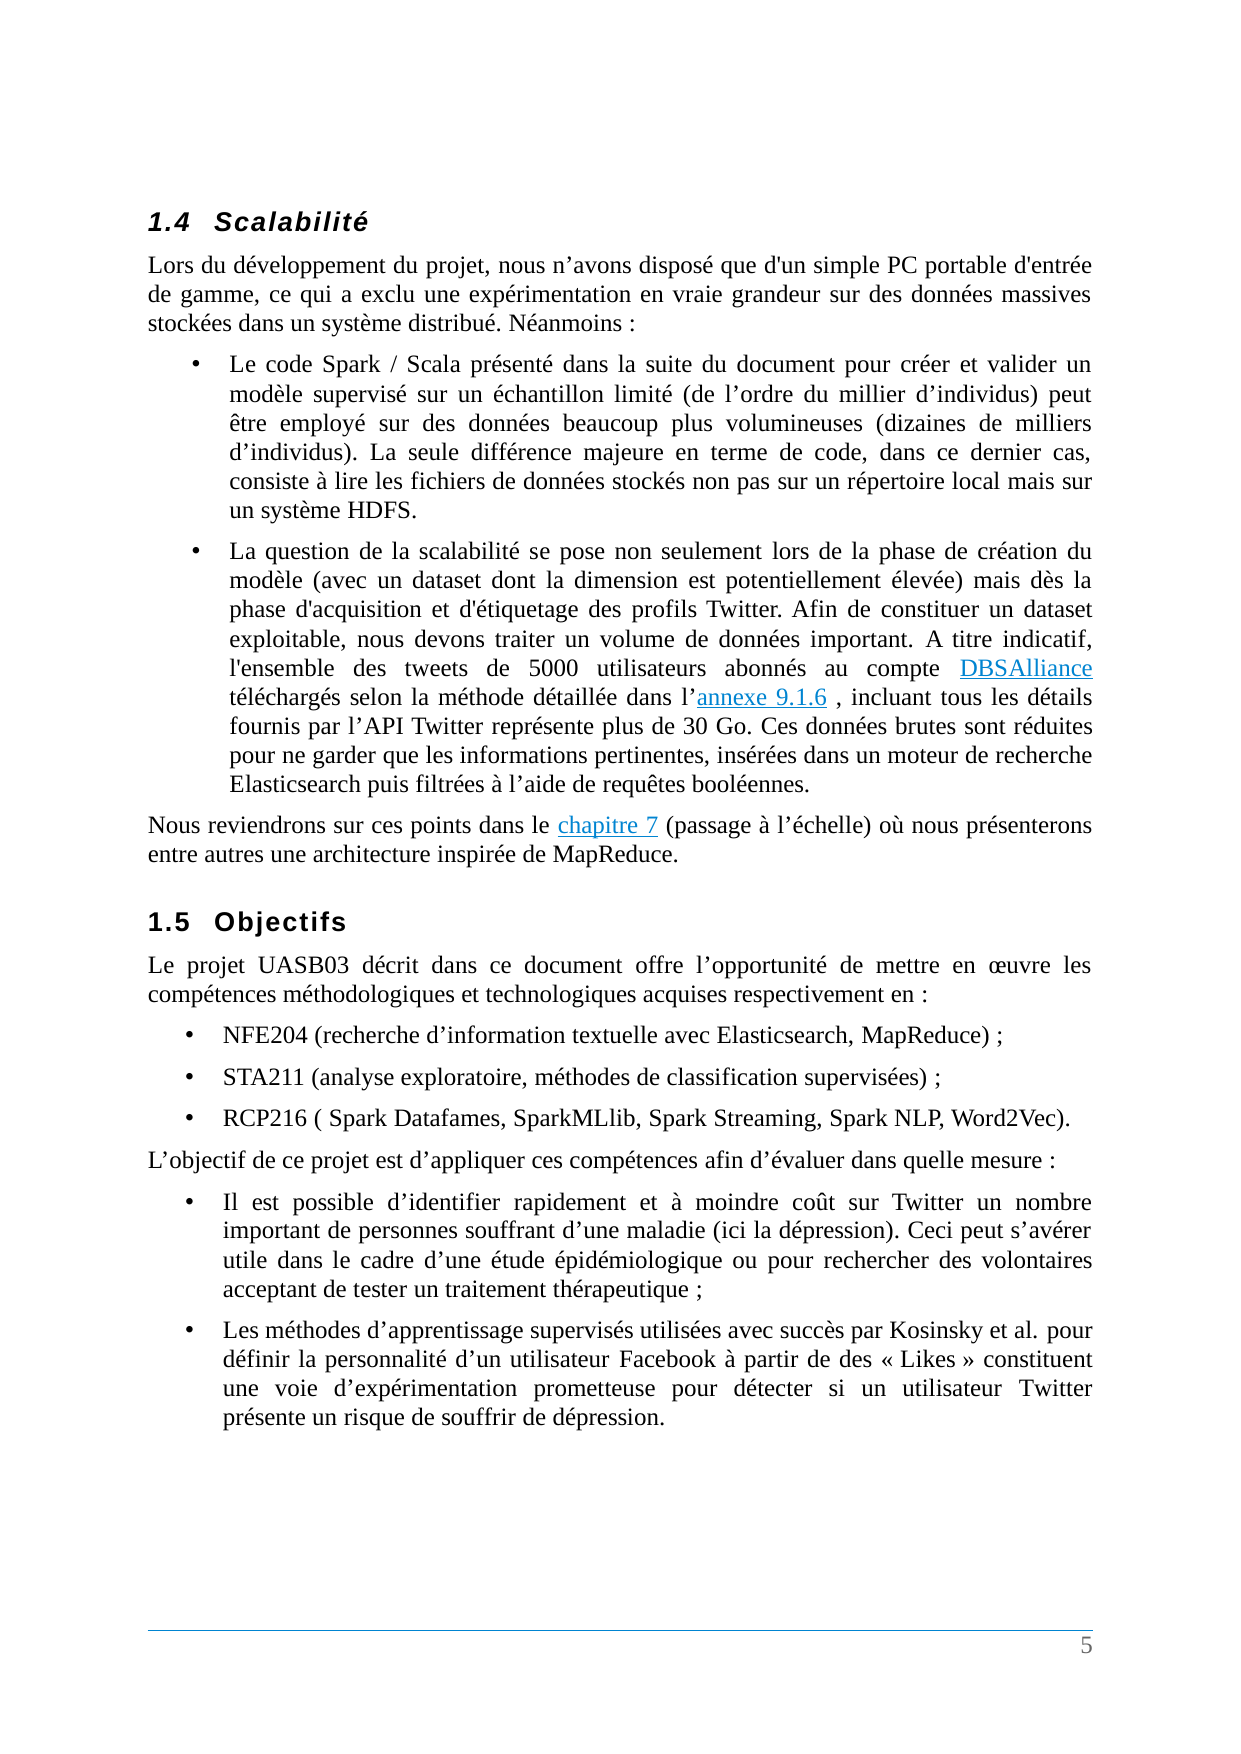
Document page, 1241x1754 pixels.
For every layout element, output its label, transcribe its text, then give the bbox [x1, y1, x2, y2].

list La question de la scalabilité se pose non seulement lors de la phase de création du modèle (avec un dataset dont la dimension est potentiellement élevée) mais dès la phase d'acquisition et d'étiquetage des profils Twitter. Afin de constituer un dataset exploitable, nous devons traiter un volume de données important. A titre indicatif, l'ensemble des tweets de 5000 utilisateurs abonnés au compte DBSAlliance téléchargés selon la méthode détaillée dans l’annexe 9.1.6 , incluant tous les détails fournis par l’API Twitter représente plus de 30 Go. Ces données brutes sont réduites pour ne garder que les informations pertinentes, insérées dans un moteur de recherche Elasticsearch puis filtrées à l’aide de requêtes booléennes. [192, 536, 1093, 798]
list NFE204 (recherche d’information textuelle avec Elasticsearch, MapReduce) ; [185, 1020, 1093, 1049]
list Les méthodes d’apprentissage supervisés utilisées avec succès par Kosinsky et al. pour définir la personnalité d’un utilisateur Facebook à partir de des « Likes » constituent une voie d’expérimentation prometteuse pour détecter si un utilisateur Twitter présente un risque de souffrir de dépression. [185, 1315, 1093, 1431]
text Nous reviendrons sur ces points dans le chapitre 7 (passage à l’échelle) où nous présenterons entre autres une architecture inspirée de MapReduce. [148, 810, 1093, 868]
text Le projet UASB03 décrit dans ce document offre l’opportunité de mettre en œuvre les compétences méthodologiques et technologiques acquises respectivement en : [148, 949, 1093, 1008]
list Il est possible d’identifier rapidement et à moindre coût sur Twitter un nombre important de personnes souffrant d’une maladie (ici la dépression). Ceci peut s’avérer utile dans le cadre d’une étude épidémiologique ou pour rechercher des volontaires acceptant de tester un traitement thérapeutique ; [185, 1186, 1093, 1303]
text L’objectif de ce projet est d’appliquer ces compétences afin d’évaluer dans quelle mesure : [148, 1145, 1093, 1174]
list STA211 (analyse exploratoire, méthodes de classification supervisées) ; [185, 1062, 1093, 1091]
list Le code Spark / Scala présenté dans la suite du document pour créer et valider un modèle supervisé sur un échantillon limité (de l’ordre du millier d’individus) peut être employé sur des données beaucoup plus volumineuses (dizaines de milliers d’individus). La seule différence majeure en terme de code, dans ce dernier cas, consiste à lire les fichiers de données stockés non pas sur un répertoire local mais sur un système HDFS. [192, 349, 1093, 524]
subtitle Objectifs [148, 906, 1093, 937]
list RCP216 ( Spark Datafames, SparkMLlib, Spark Streaming, Spark NLP, Word2Vec). [185, 1103, 1093, 1132]
text Lors du développement du projet, nous n’avons disposé que d'un simple PC portable d'entrée de gamme, ce qui a exclu une expérimentation en vraie grandeur sur des données massives stockées dans un système distribué. Néanmoins : [148, 250, 1093, 337]
subtitle Scalabilité [148, 206, 1093, 237]
